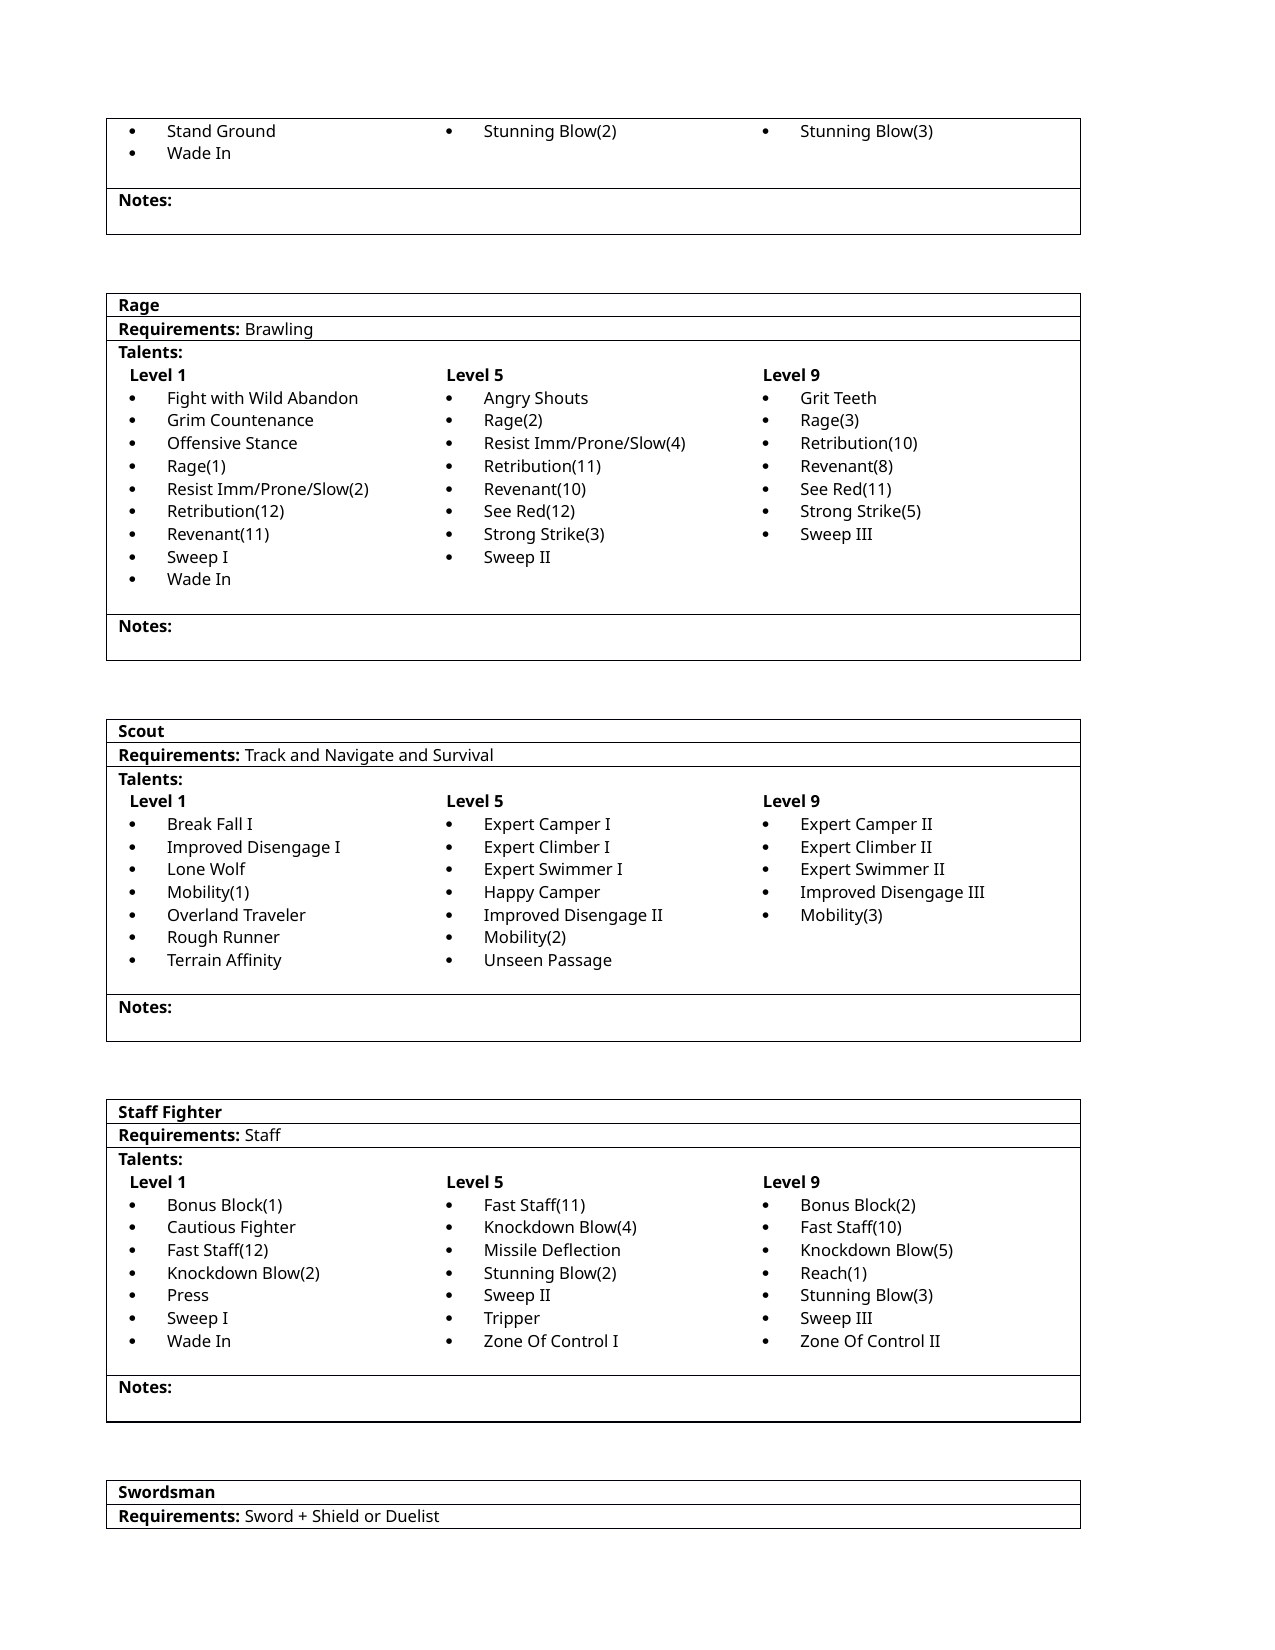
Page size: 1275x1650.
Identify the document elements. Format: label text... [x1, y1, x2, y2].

table_cell Requirements: Track and Navigate and Survival [107, 743, 1080, 766]
table_header Level 1 [118, 790, 435, 812]
table_cell Fight with Wild Abandon Grim Countenance Offensive Stance Rage(1) Resist Imm/Prone/Slow(2) Retribution(12) Revenant(11) Sweep I Wade In [118, 386, 435, 613]
table_cell Bonus Block(1) Cautious Fighter Fast Staff(12) Knockdown Blow(2) Press Sweep I Wade In [118, 1193, 435, 1375]
table_header Level 1 [118, 364, 435, 386]
table_header Level 9 [751, 1171, 1068, 1193]
table_header Rage [107, 294, 1080, 316]
table_header Level 9 [751, 364, 1068, 386]
table_cell Notes: [107, 189, 1080, 234]
table_cell Notes: [107, 995, 1080, 1041]
table_cell Grit Teeth Rage(3) Retribution(10) Revenant(8) See Red(11) Strong Strike(5) Sweep III [751, 386, 1068, 613]
table_cell Defensive Stance Fast Fists(12) Fist To A Sword Fight Furious Fists Get Inside Hardened Skin Offensive Stance Pugilist I Stand Ground Wade In [118, 119, 435, 187]
table_header Level 9 [751, 790, 1068, 812]
table_cell Notes: [107, 1376, 1080, 1421]
table_cell Requirements: Staff [107, 1124, 1080, 1147]
table_cell Fast Staff(11) Knockdown Blow(4) Missile Deflection Stunning Blow(2) Sweep II Tripper Zone Of Control I [435, 1193, 751, 1375]
table_cell Talents: [107, 1148, 1080, 1375]
table_cell Talents: [107, 341, 1080, 613]
table_cell Requirements: Sword + Shield or Duelist [107, 1505, 1080, 1527]
table_cell Notes: [107, 615, 1080, 660]
table_cell Bonus Dodge(1) Disarm(10) Dodge(2) Fast Fists(9) Hit Points +2 Pugilist III Resist Daze/Stun(4) Striker(2) Stunning Blow(3) [751, 119, 1068, 187]
table_cell [107, 119, 118, 187]
table_cell Angry Shouts Rage(2) Resist Imm/Prone/Slow(4) Retribution(11) Revenant(10) See Red(12) Strong Strike(3) Sweep II [435, 386, 751, 613]
table_header Level 5 [435, 790, 751, 812]
table_cell Talents: [107, 767, 1080, 994]
table_cell Break Fall I Improved Disengage I Lone Wolf Mobility(1) Overland Traveler Rough Runner Terrain Affinity [118, 813, 435, 994]
table_header Level 1 [118, 1171, 435, 1193]
table_cell Requirements: Brawling [107, 317, 1080, 340]
table_header Scout [107, 720, 1080, 742]
table_header Level 5 [435, 1171, 751, 1193]
table_cell Bonus Block(2) Fast Staff(10) Knockdown Blow(5) Reach(1) Stunning Blow(3) Sweep III Zone Of Control II [751, 1193, 1068, 1375]
table_header Level 5 [435, 364, 751, 386]
table_cell Expert Camper I Expert Climber I Expert Swimmer I Happy Camper Improved Disengage II Mobility(2) Unseen Passage [435, 813, 751, 994]
table_header Staff Fighter [107, 1100, 1080, 1123]
table_cell Expert Camper II Expert Climber II Expert Swimmer II Improved Disengage III Mobility(3) [751, 813, 1068, 994]
table_header Swordsman [107, 1481, 1080, 1504]
table_cell [1068, 119, 1080, 187]
table_cell Disarm(11) Dodge(1) Fast Fists(10) Fearsome Display Hit Points +2 Pugilist II Resist Daze/Stun(2) Striker(1) Stunning Blow(2) [435, 119, 751, 187]
